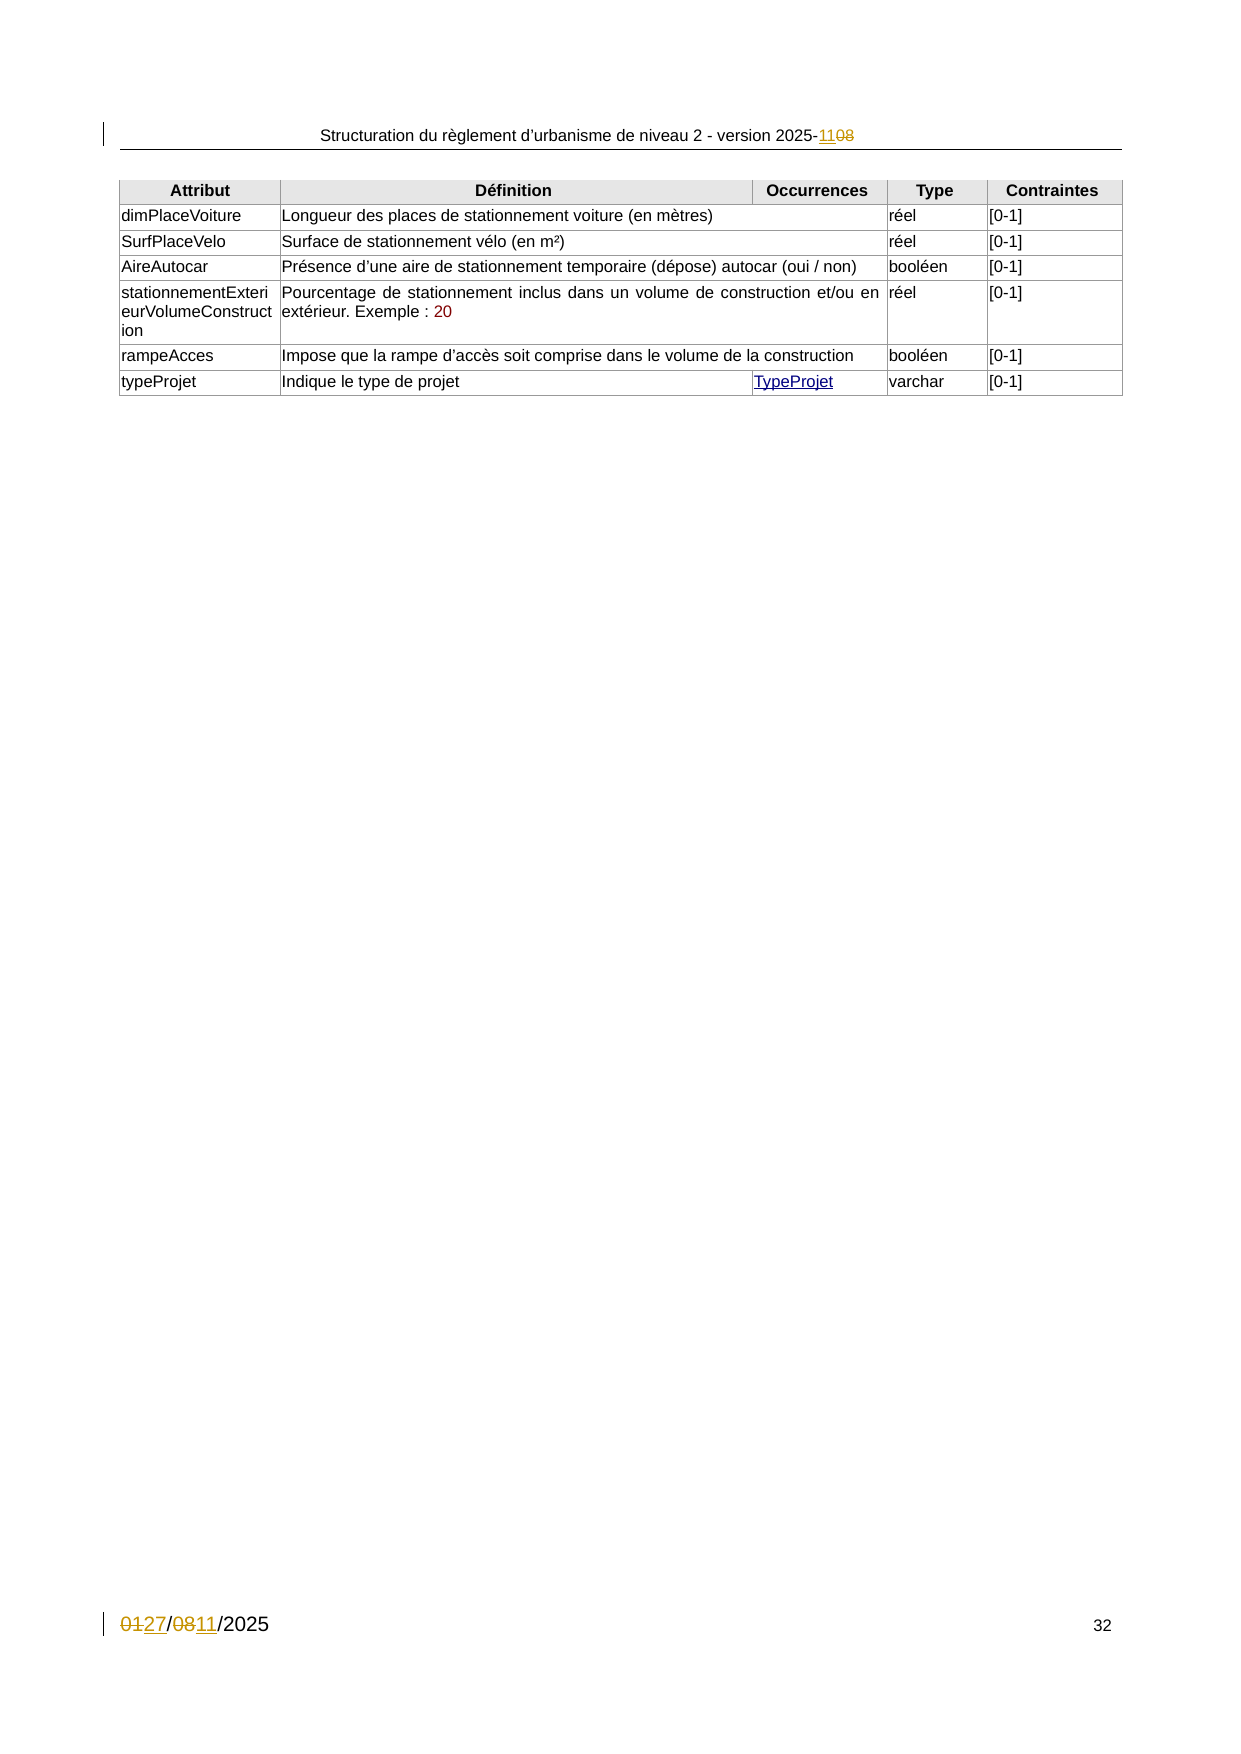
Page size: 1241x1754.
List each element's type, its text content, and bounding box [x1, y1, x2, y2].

table_cell [0-1] [988, 345, 1122, 369]
table_cell SurfPlaceVelo [120, 231, 280, 255]
table_cell réel [888, 231, 987, 255]
table_cell booléen [888, 345, 987, 369]
table_header Définition [281, 180, 752, 204]
table_cell AireAutocar [120, 256, 280, 280]
table_cell [0-1] [988, 281, 1122, 344]
table_cell [0-1] [988, 205, 1122, 229]
table_cell Présence d’une aire de stationnement temporaire (dépose) autocar (oui / non) [281, 256, 887, 280]
table_cell [0-1] [988, 231, 1122, 255]
table_cell [0-1] [988, 371, 1122, 395]
table_cell stationnementExterieurVolumeConstruction [120, 281, 280, 344]
table_cell TypeProjet [753, 371, 887, 395]
table_cell rampeAcces [120, 345, 280, 369]
table_header Type [888, 180, 987, 204]
table_header Attribut [120, 180, 280, 204]
table_cell Pourcentage de stationnement inclus dans un volume de construction et/ou en extérieur. Exemple : 20 [281, 281, 887, 344]
table_cell [0-1] [988, 256, 1122, 280]
table_cell varchar [888, 371, 987, 395]
table_cell ‍typeProjet [120, 371, 280, 395]
table_cell Surface de stationnement vélo (en m²) [281, 231, 887, 255]
table_cell réel [888, 205, 987, 229]
table_cell dimPlaceVoiture [120, 205, 280, 229]
table_cell Longueur des places de stationnement voiture (en mètres) [281, 205, 887, 229]
table_cell réel [888, 281, 987, 344]
table_header Contraintes [988, 180, 1122, 204]
table_cell booléen [888, 256, 987, 280]
table_cell Impose que la rampe d’accès soit comprise dans le volume de la construction [281, 345, 887, 369]
table_header Occurrences [753, 180, 887, 204]
table_cell Indique le type de projet [281, 371, 752, 395]
